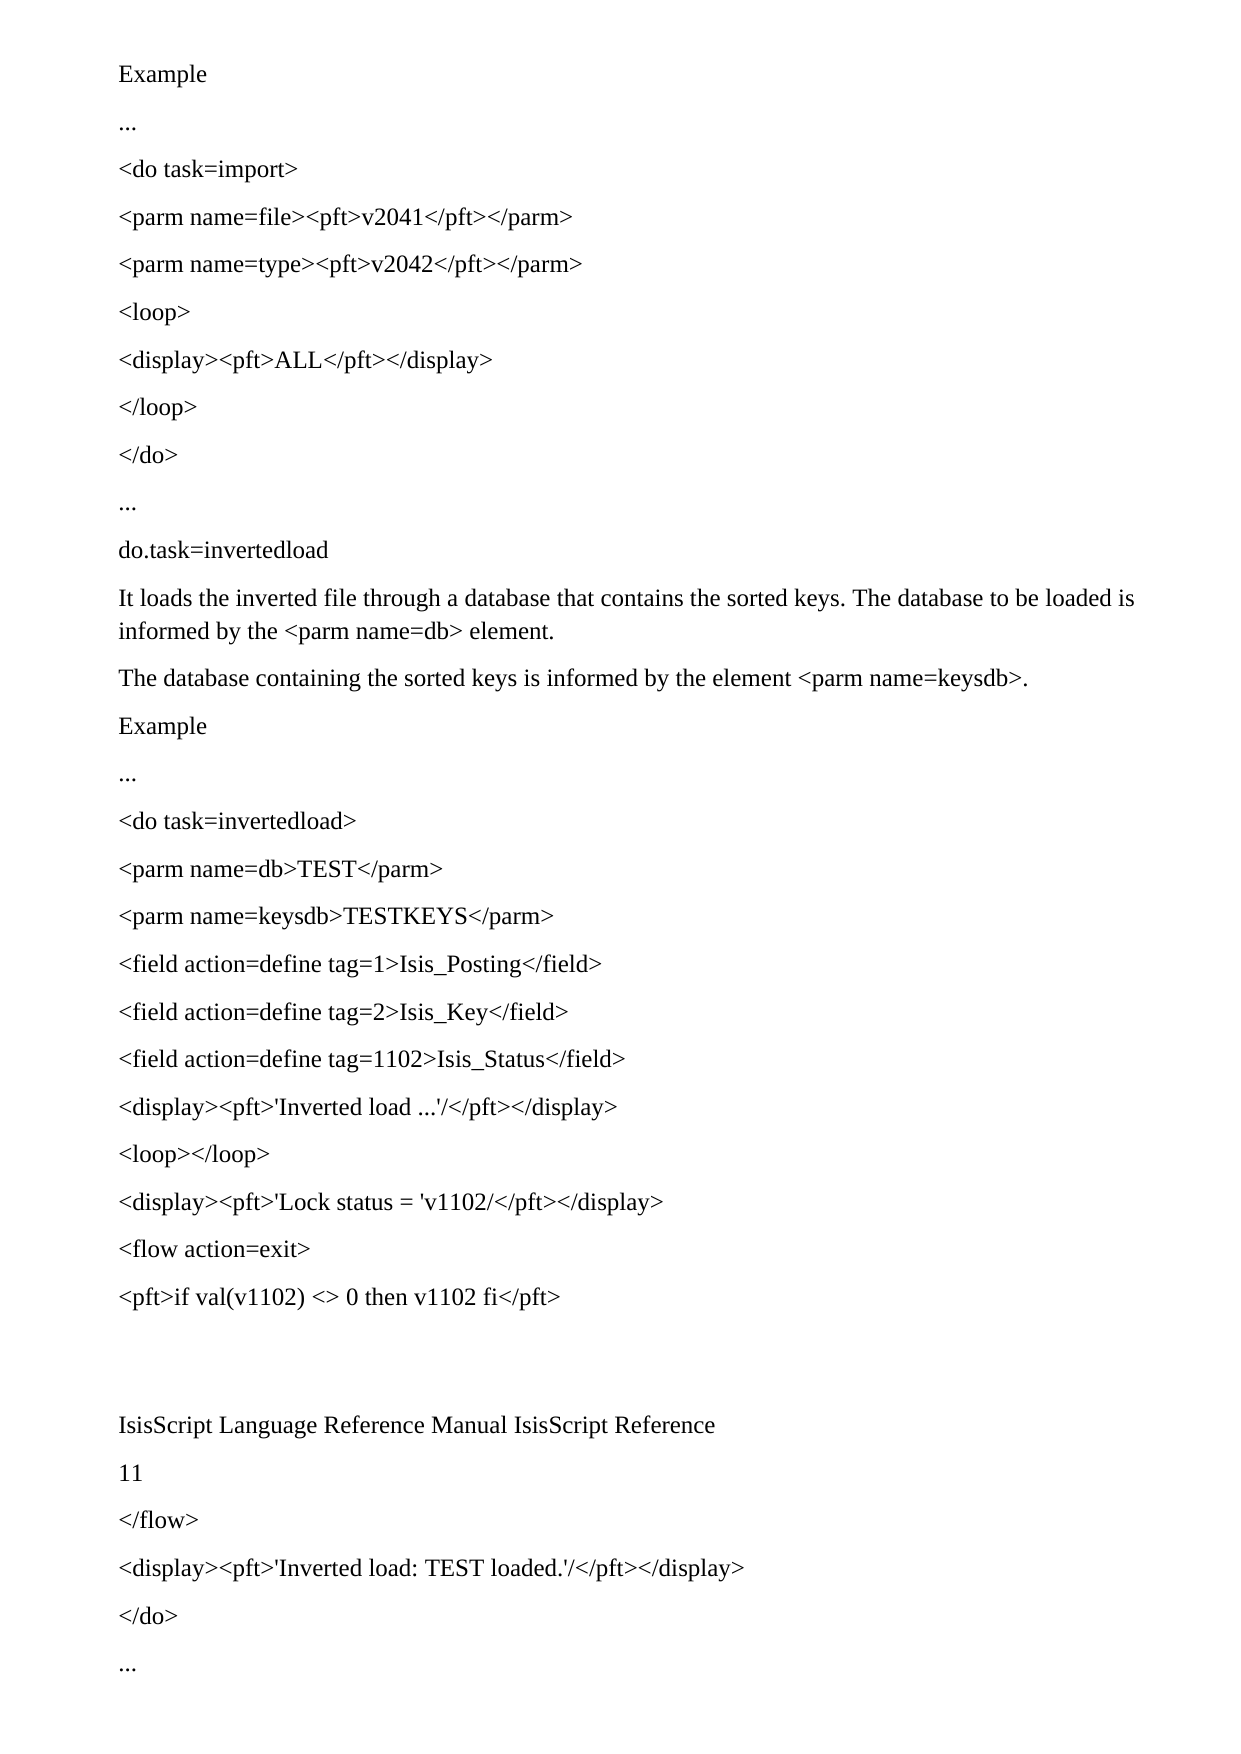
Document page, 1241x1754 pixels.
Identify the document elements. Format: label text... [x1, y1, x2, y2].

text <parm name=keysdb>TESTKEYS</parm> [118, 901, 1181, 930]
text ... [118, 758, 1181, 787]
text It loads the inverted file through a database that contains the sorted keys. The database to be loaded is informed by the <parm name=db> element. [118, 583, 1181, 644]
text <display><pft>'Inverted load: TEST loaded.'/</pft></display> [118, 1553, 1181, 1582]
text <field action=define tag=1102>Isis_Status</field> [118, 1044, 1181, 1073]
text <loop> [118, 297, 1181, 326]
text </do> [118, 1601, 1181, 1629]
text <field action=define tag=2>Isis_Key</field> [118, 997, 1181, 1025]
text <display><pft>ALL</pft></display> [118, 345, 1181, 373]
text <parm name=db>TEST</parm> [118, 854, 1181, 882]
text <display><pft>'Inverted load ...'/</pft></display> [118, 1092, 1181, 1121]
text ... [118, 487, 1181, 516]
text <flow action=exit> [118, 1234, 1181, 1263]
text </do> [118, 440, 1181, 469]
text </flow> [118, 1506, 1181, 1534]
text <display><pft>'Lock status = 'v1102/</pft></display> [118, 1187, 1181, 1216]
text <parm name=file><pft>v2041</pft></parm> [118, 202, 1181, 231]
text ... [118, 107, 1181, 135]
text <pft>if val(v1102) <> 0 then v1102 fi</pft> [118, 1282, 1181, 1311]
text The database containing the sorted keys is informed by the element <parm name=keysdb>. [118, 663, 1181, 692]
text 11 [118, 1458, 1181, 1487]
text <parm name=type><pft>v2042</pft></parm> [118, 249, 1181, 278]
text <do task=import> [118, 154, 1181, 183]
text ... [118, 1648, 1181, 1677]
text <field action=define tag=1>Isis_Posting</field> [118, 949, 1181, 978]
text Example [118, 711, 1181, 740]
text IsisScript Language Reference Manual IsisScript Reference [118, 1410, 1181, 1439]
text Example [118, 59, 1181, 88]
text do.task=invertedload [118, 535, 1181, 564]
text <loop></loop> [118, 1139, 1181, 1168]
text <do task=invertedload> [118, 806, 1181, 835]
text </loop> [118, 392, 1181, 421]
